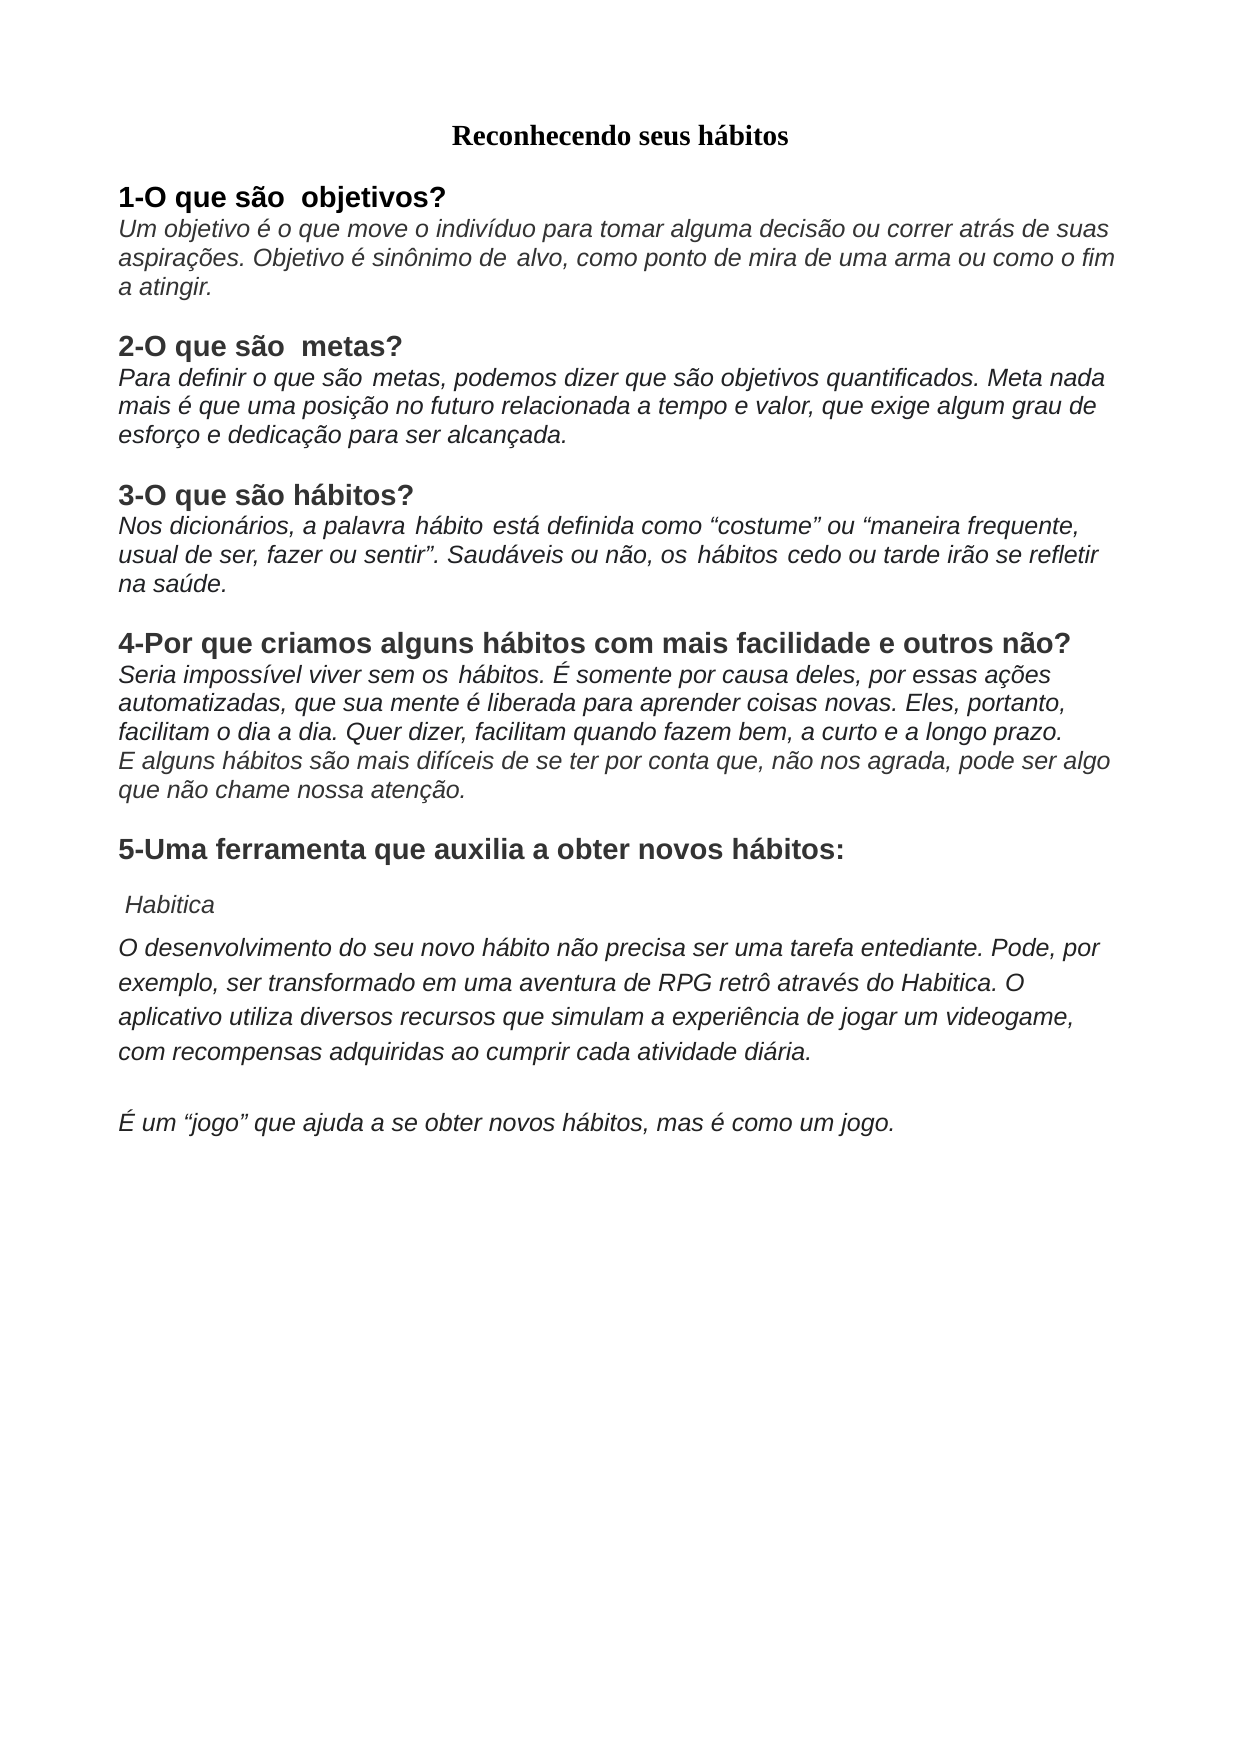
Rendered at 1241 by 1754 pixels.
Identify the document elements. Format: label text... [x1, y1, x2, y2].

text 5-Uma ferramenta que auxilia a obter novos hábitos: [118, 832, 1122, 866]
text Um objetivo é o que move o indivíduo para tomar alguma decisão ou correr atrás de suas aspirações. Objetivo é sinônimo de alvo, como ponto de mira de uma arma ou como o fim a atingir. [118, 214, 1122, 300]
text 4-Por que criamos alguns hábitos com mais facilidade e outros não? [118, 626, 1122, 659]
text 3-O que são hábitos? [118, 477, 1122, 511]
text Nos dicionários, a palavra hábito está definida como “costume” ou “maneira frequente, usual de ser, fazer ou sentir”. Saudáveis ou não, os hábitos cedo ou tarde irão se refletir na saúde. [118, 511, 1122, 597]
subtitle Habitica [118, 886, 1122, 921]
text 1-O que são objetivos? [118, 180, 1122, 214]
text E alguns hábitos são mais difíceis de se ter por conta que, não nos agrada, pode ser algo que não chame nossa atenção. [118, 746, 1122, 803]
text O desenvolvimento do seu novo hábito não precisa ser uma tarefa entediante. Pode, por exemplo, ser transformado em uma aventura de RPG retrô através do Habitica. O aplicativo utiliza diversos recursos que simulam a experiência de jogar um videogame, com recompensas adquiridas ao cumprir cada atividade diária. [118, 933, 1122, 1065]
text Para definir o que são metas, podemos dizer que são objetivos quantificados. Meta nada mais é que uma posição no futuro relacionada a tempo e valor, que exige algum grau de esforço e dedicação para ser alcançada. [118, 362, 1122, 449]
text Seria impossível viver sem os hábitos. É somente por causa deles, por essas ações automatizadas, que sua mente é liberada para aprender coisas novas. Eles, portanto, facilitam o dia a dia. Quer dizer, facilitam quando fazem bem, a curto e a longo prazo. [118, 659, 1122, 746]
text 2-O que são metas? [118, 329, 1122, 362]
text Reconhecendo seus hábitos [118, 118, 1122, 152]
text É um “jogo” que ajuda a se obter novos hábitos, mas é como um jogo. [118, 1108, 1122, 1172]
